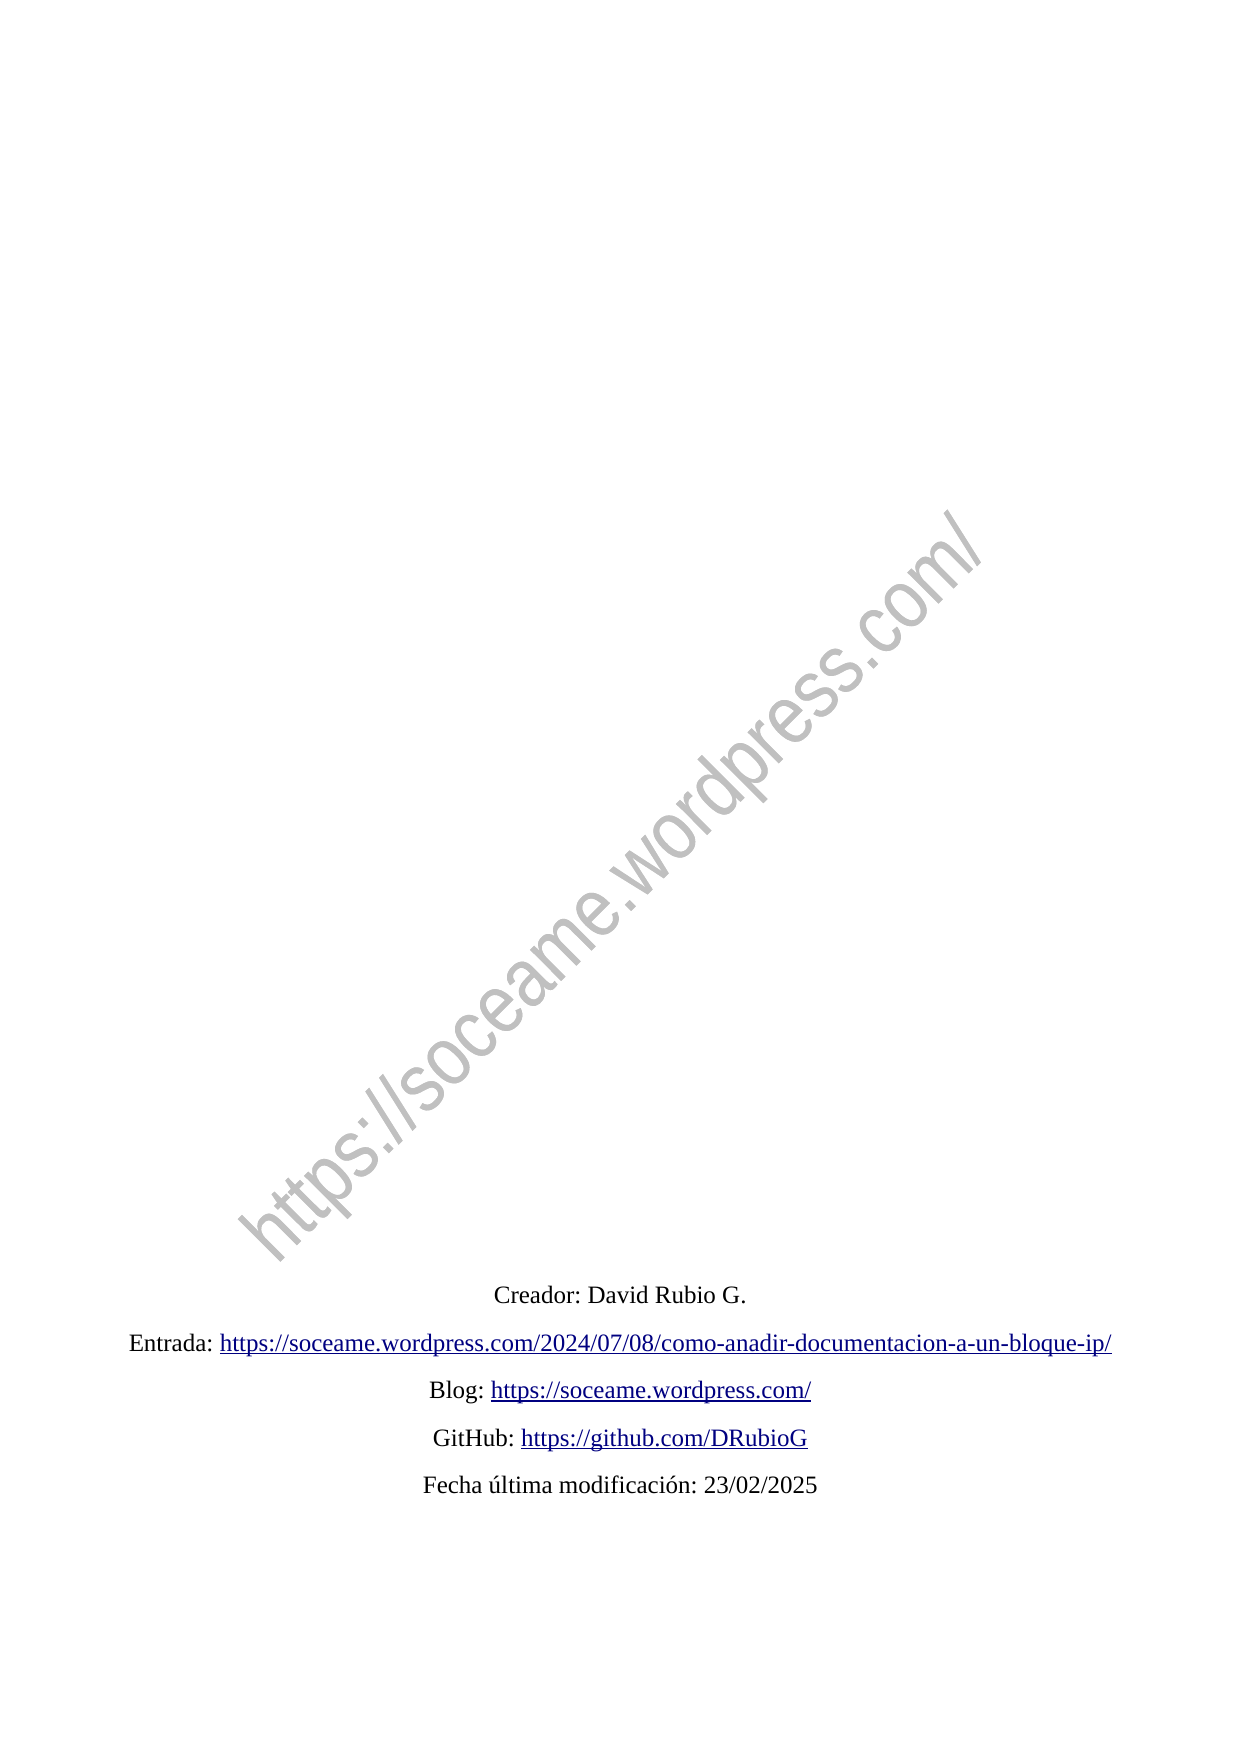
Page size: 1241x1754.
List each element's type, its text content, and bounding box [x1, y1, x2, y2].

text Creador: David Rubio G. [118, 1280, 1122, 1309]
text Fecha última modificación: 23/02/2025 [118, 1471, 1122, 1499]
text Entrada: https://soceame.wordpress.com/2024/07/08/como-anadir-documentacion-a-un-bloque-ip/ [118, 1328, 1122, 1357]
text GitHub: https://github.com/DRubioG [118, 1423, 1122, 1452]
text Blog: https://soceame.wordpress.com/ [118, 1375, 1122, 1404]
